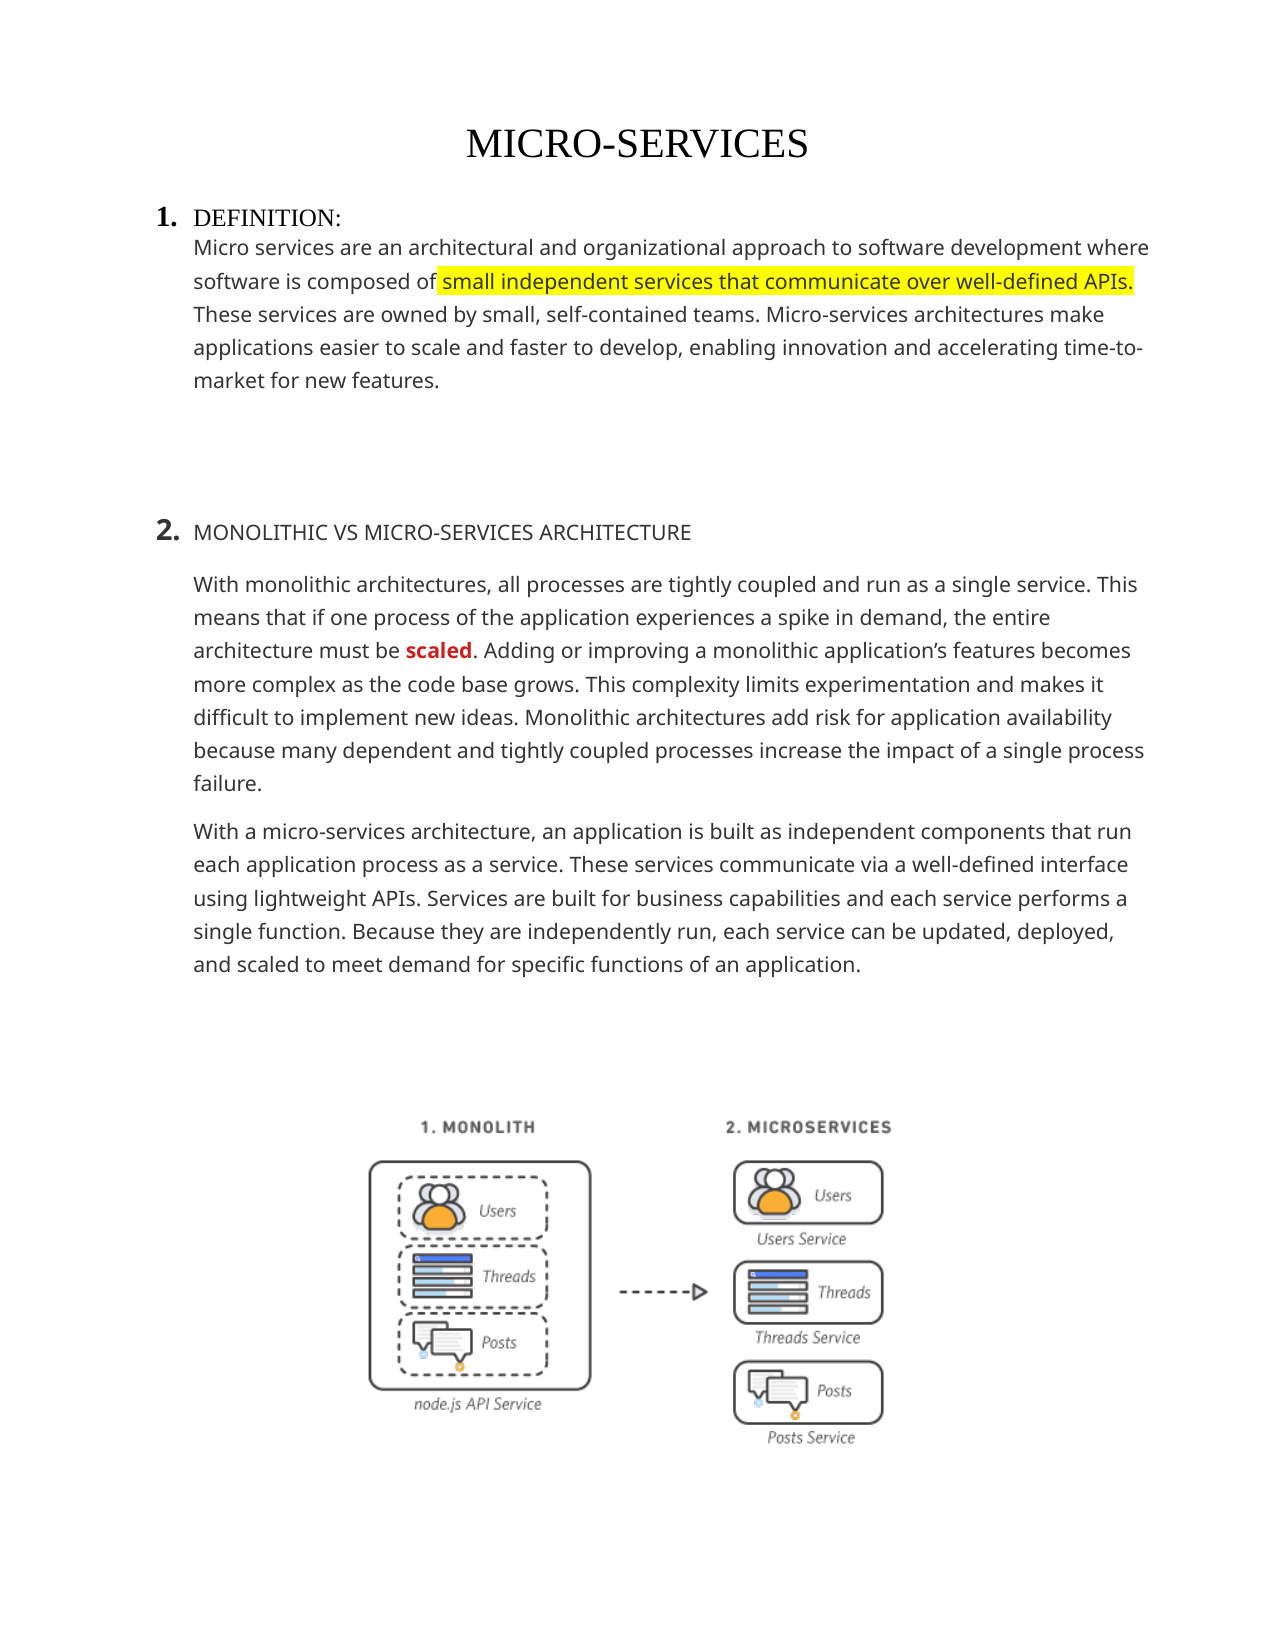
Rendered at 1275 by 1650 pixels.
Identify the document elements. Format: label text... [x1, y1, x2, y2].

picture [330, 1093, 945, 1470]
text MICRO-SERVICES [118, 118, 1157, 166]
list With a micro-services architecture, an application is built as independent components that run each application process as a service. These services communicate via a well-defined interface using lightweight APIs. Services are built for business capabilities and each service performs a single function. Because they are independently run, each service can be updated, deployed, and scaled to meet demand for specific functions of an application. [156, 817, 1157, 979]
list Micro services are an architectural and organizational approach to software development where software is composed of small independent services that communicate over well-defined APIs. These services are owned by small, self-contained teams. Micro-services architectures make applications easier to scale and faster to develop, enabling innovation and accelerating time-to-market for new features. [156, 233, 1157, 395]
list MONOLITHIC VS MICRO-SERVICES ARCHITECTURE [156, 509, 1157, 549]
list DEFINITION: [156, 199, 1157, 233]
list With monolithic architectures, all processes are tightly coupled and run as a single service. This means that if one process of the application experiences a spike in demand, the entire architecture must be scaled. Adding or improving a monolithic application’s features becomes more complex as the code base grows. This complexity limits experimentation and makes it difficult to implement new ideas. Monolithic architectures add risk for application availability because many dependent and tightly coupled processes increase the impact of a single process failure. [156, 570, 1157, 798]
